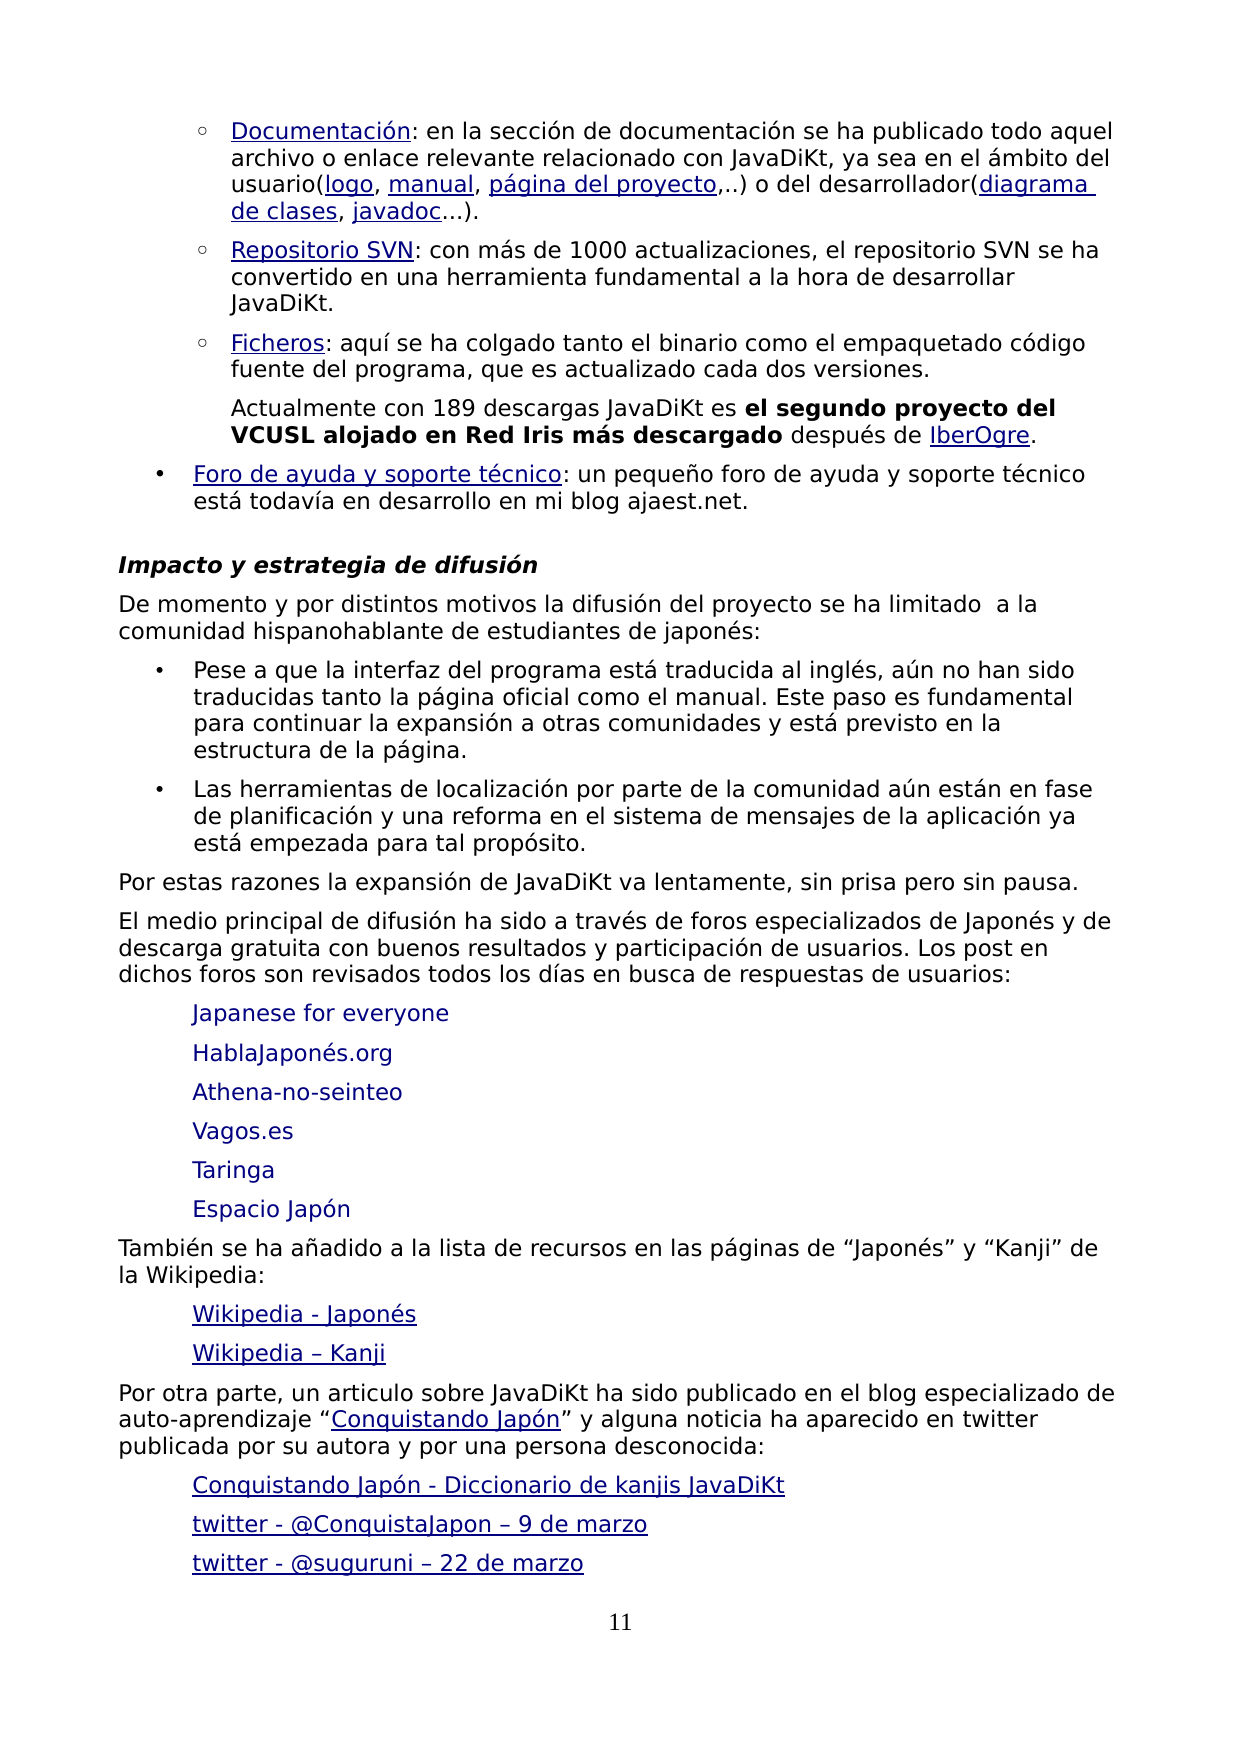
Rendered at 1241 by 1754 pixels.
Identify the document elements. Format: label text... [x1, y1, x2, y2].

list Documentación: en la sección de documentación se ha publicado todo aquel archivo o enlace relevante relacionado con JavaDiKt, ya sea en el ámbito del usuario(logo, manual, página del proyecto,..) o del desarrollador(diagrama de clases, javadoc...). [193, 118, 1122, 225]
list Las herramientas de localización por parte de la comunidad aún están en fase de planificación y una reforma en el sistema de mensajes de la aplicación ya está empezada para tal propósito. [156, 776, 1122, 856]
text twitter - @suguruni – 22 de marzo [192, 1551, 1122, 1577]
text Japanese for everyone [192, 1001, 1122, 1027]
list Actualmente con 189 descargas JavaDiKt es el segundo proyecto del VCUSL alojado en Red Iris más descargado después de IberOgre. [193, 396, 1122, 449]
subtitle Impacto y estrategia de difusión [118, 552, 1122, 579]
text El medio principal de difusión ha sido a través de foros especializados de Japonés y de descarga gratuita con buenos resultados y participación de usuarios. Los post en dichos foros son revisados todos los días en busca de respuestas de usuarios: [118, 908, 1122, 988]
text Por estas razones la expansión de JavaDiKt va lentamente, sin prisa pero sin pausa. [118, 869, 1122, 896]
text Wikipedia – Kanji [192, 1341, 1122, 1367]
text Vagos.es [192, 1118, 1122, 1145]
list Foro de ayuda y soporte técnico: un pequeño foro de ayuda y soporte técnico está todavía en desarrollo en mi blog ajaest.net. [156, 461, 1122, 515]
list Pese a que la interfaz del programa está traducida al inglés, aún no han sido traducidas tanto la página oficial como el manual. Este paso es fundamental para continuar la expansión a otras comunidades y está previsto en la estructura de la página. [156, 657, 1122, 764]
list Repositorio SVN: con más de 1000 actualizaciones, el repositorio SVN se ha convertido en una herramienta fundamental a la hora de desarrollar JavaDiKt. [193, 237, 1122, 317]
text HablaJaponés.org [192, 1040, 1122, 1066]
text Taringa [192, 1157, 1122, 1184]
text Espacio Japón [192, 1196, 1122, 1223]
text También se ha añadido a la lista de recursos en las páginas de “Japonés” y “Kanji” de la Wikipedia: [118, 1236, 1122, 1289]
text Por otra parte, un articulo sobre JavaDiKt ha sido publicado en el blog especializado de auto-aprendizaje “Conquistando Japón” y alguna noticia ha aparecido en twitter publicada por su autora y por una persona desconocida: [118, 1380, 1122, 1460]
text Conquistando Japón - Diccionario de kanjis JavaDiKt [118, 1472, 1122, 1499]
text Wikipedia - Japonés [192, 1301, 1122, 1328]
text Athena-no-seinteo [192, 1079, 1122, 1106]
text De momento y por distintos motivos la difusión del proyecto se ha limitado a la comunidad hispanohablante de estudiantes de japonés: [118, 591, 1122, 645]
text twitter - @ConquistaJapon – 9 de marzo [192, 1511, 1122, 1538]
list Ficheros: aquí se ha colgado tanto el binario como el empaquetado código fuente del programa, que es actualizado cada dos versiones. [193, 330, 1122, 383]
